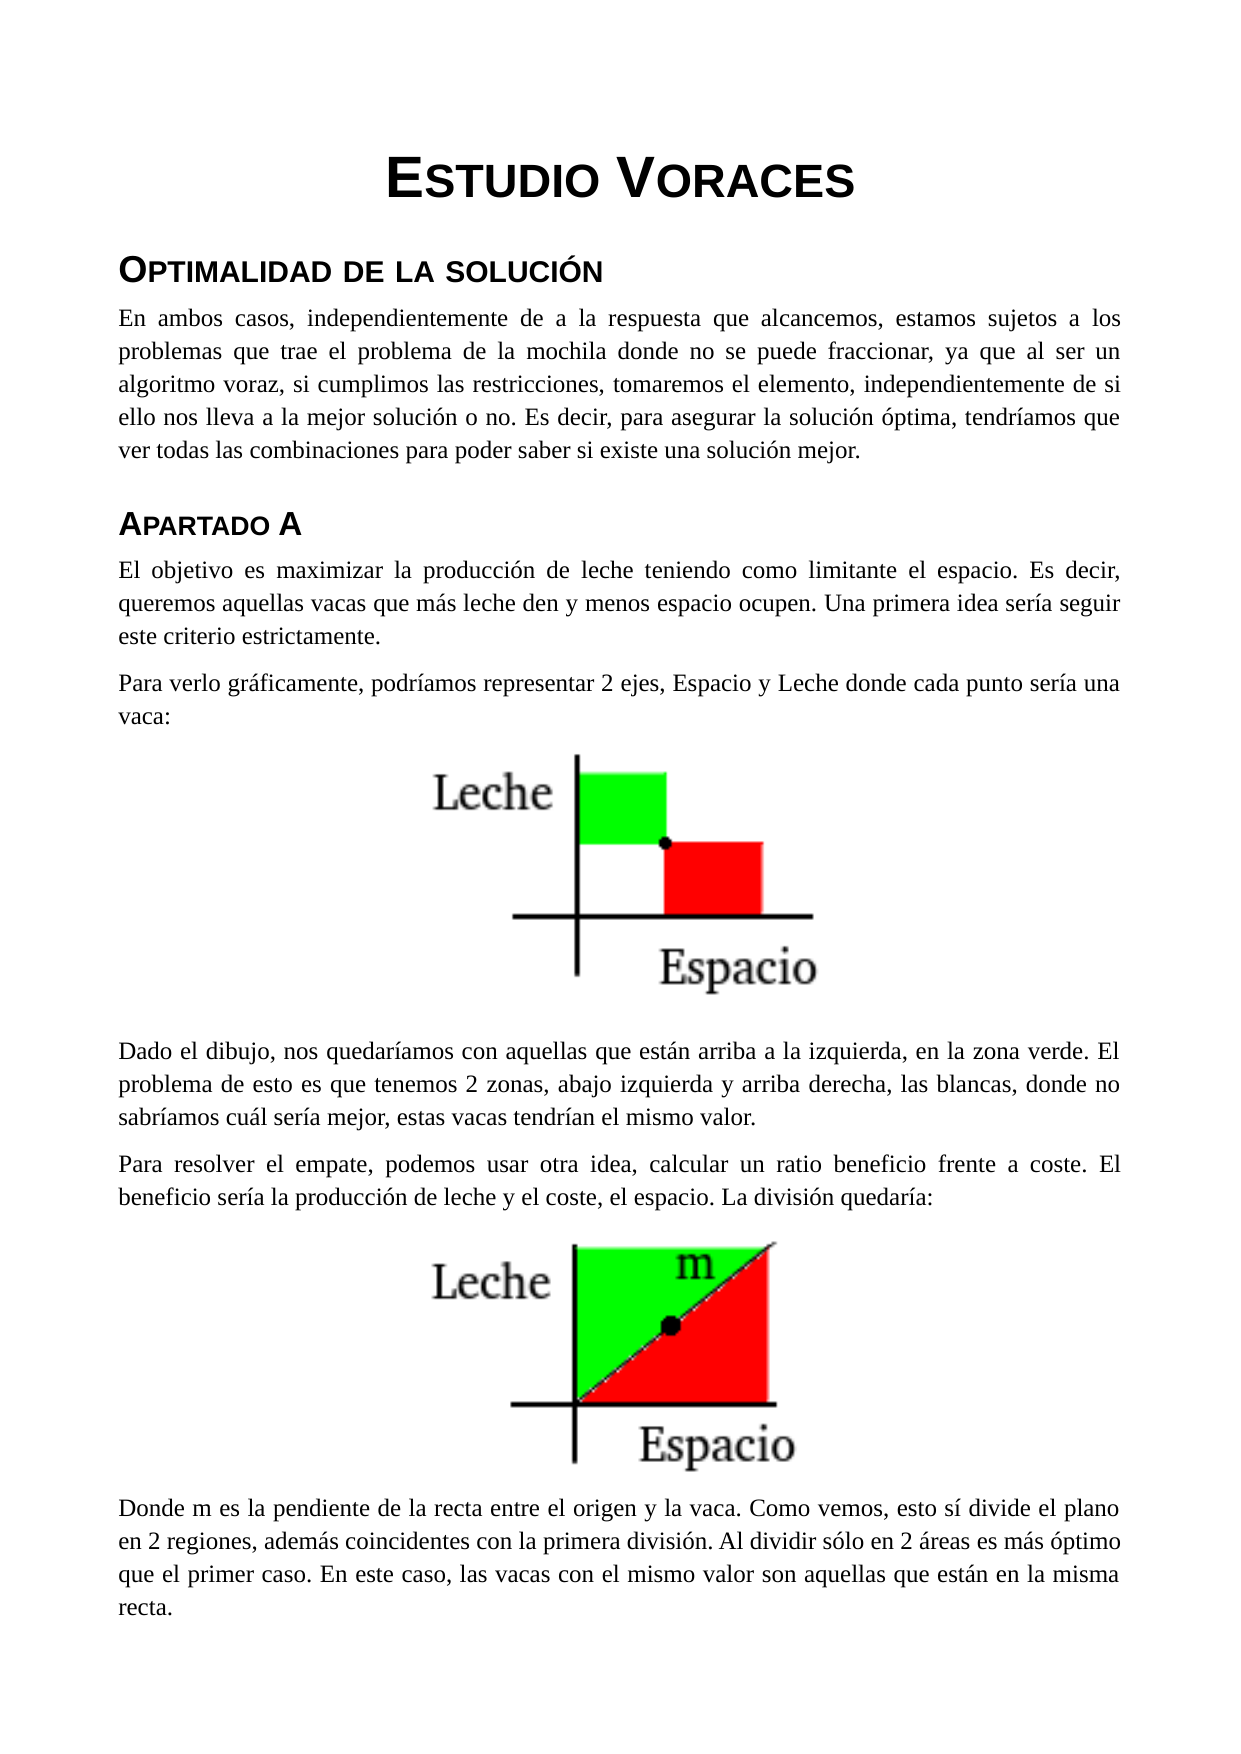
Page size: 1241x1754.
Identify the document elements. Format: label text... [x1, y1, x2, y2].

subtitle Optimalidad de la solución [118, 248, 1122, 291]
title Estudio Voraces [118, 143, 1122, 210]
picture [413, 1223, 834, 1489]
text Dado el dibujo, nos quedaríamos con aquellas que están arriba a la izquierda, en la zona verde. El problema de esto es que tenemos 2 zonas, abajo izquierda y arriba derecha, las blancas, donde no sabríamos cuál sería mejor, estas vacas tendrían el mismo valor. [118, 749, 1122, 1131]
picture [414, 733, 861, 1032]
text Para verlo gráficamente, podríamos representar 2 ejes, Espacio y Leche donde cada punto sería una vaca: [118, 668, 1122, 730]
subtitle Apartado A [118, 504, 1122, 542]
text En ambos casos, independientemente de a la respuesta que alcancemos, estamos sujetos a los problemas que trae el problema de la mochila donde no se puede fraccionar, ya que al ser un algoritmo voraz, si cumplimos las restricciones, tomaremos el elemento, independientemente de si ello nos lleva a la mejor solución o no. Es decir, para asegurar la solución óptima, tendríamos que ver todas las combinaciones para poder saber si existe una solución mejor. [118, 303, 1122, 464]
text Para resolver el empate, podemos usar otra idea, calcular un ratio beneficio frente a coste. El beneficio sería la producción de leche y el coste, el espacio. La división quedaría: [118, 1149, 1122, 1211]
text Donde m es la pendiente de la recta entre el origen y la vaca. Como vemos, esto sí divide el plano en 2 regiones, además coincidentes con la primera división. Al dividir sólo en 2 áreas es más óptimo que el primer caso. En este caso, las vacas con el mismo valor son aquellas que están en la misma recta. [118, 1230, 1122, 1621]
text El objetivo es maximizar la producción de leche teniendo como limitante el espacio. Es decir, queremos aquellas vacas que más leche den y menos espacio ocupen. Una primera idea sería seguir este criterio estrictamente. [118, 555, 1122, 649]
